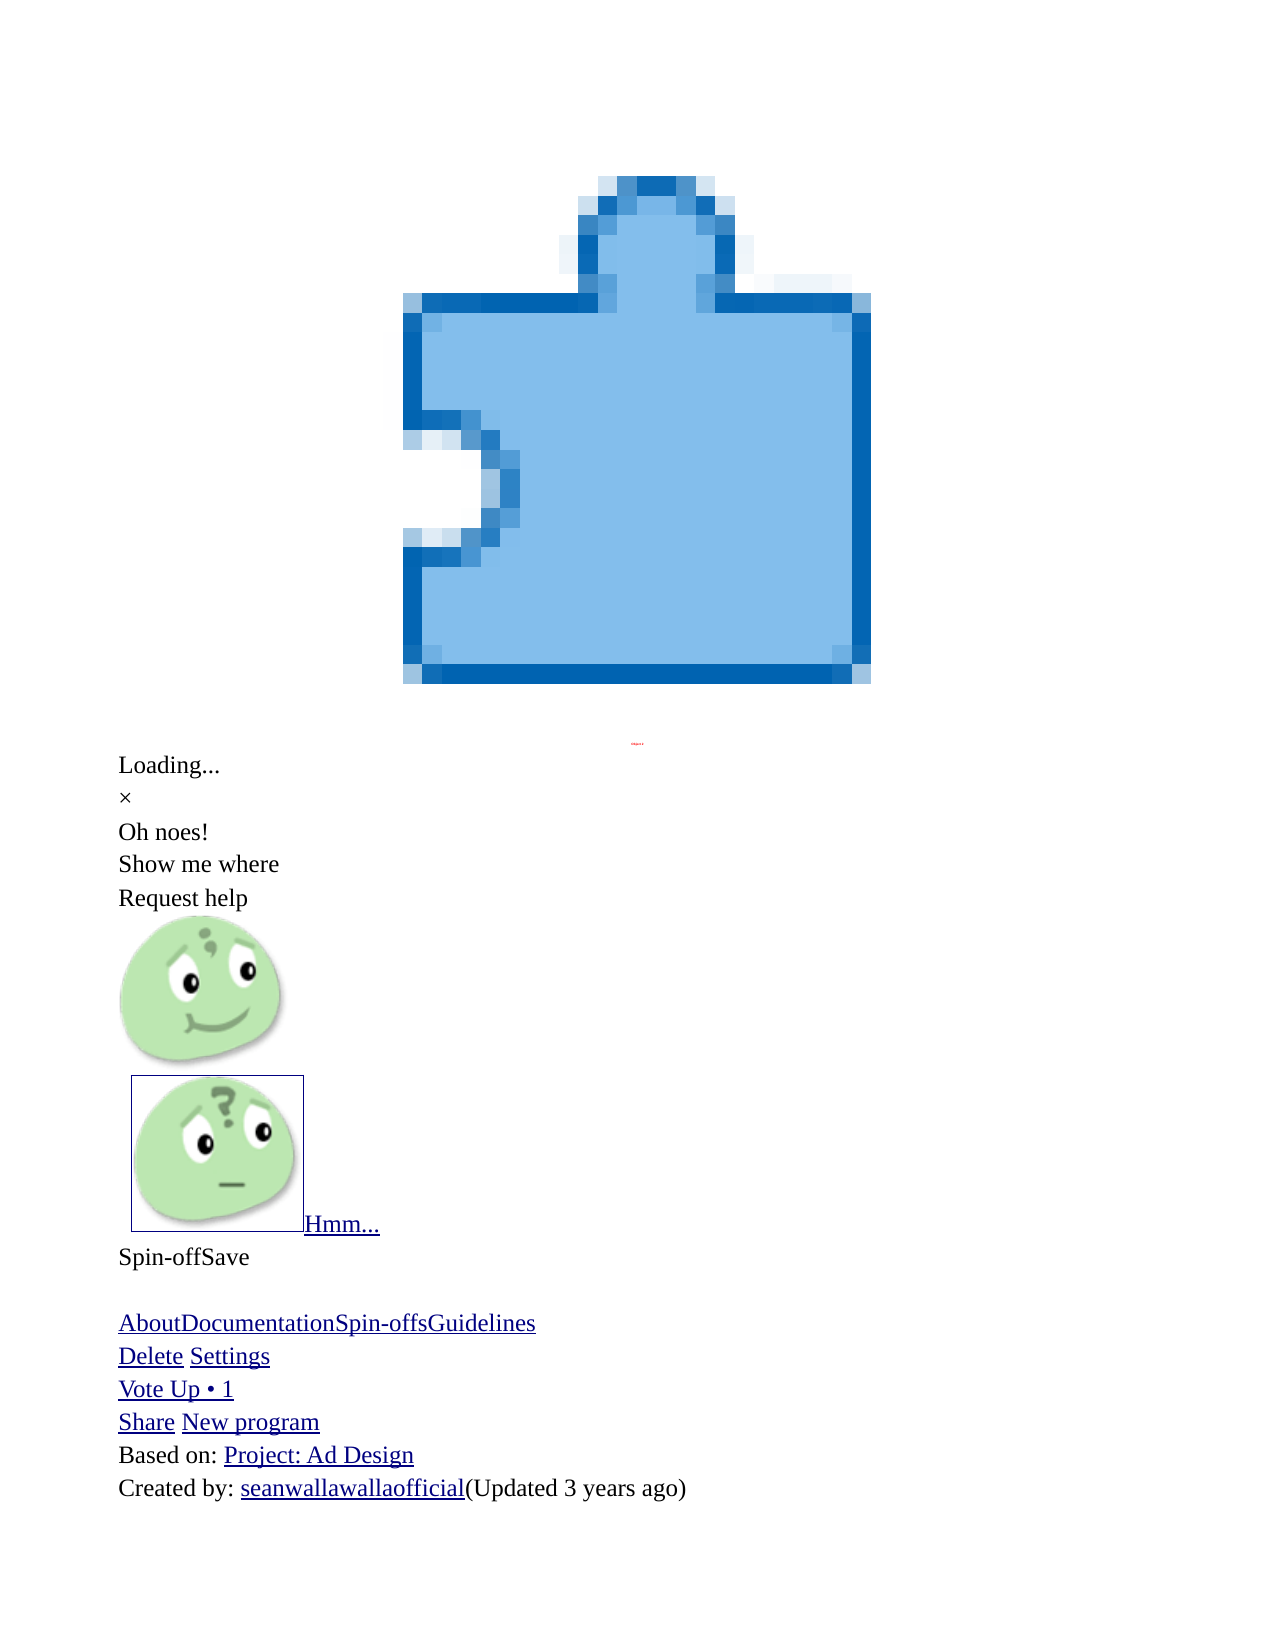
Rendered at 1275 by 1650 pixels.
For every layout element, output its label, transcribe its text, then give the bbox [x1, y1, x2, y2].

text Delete Settings [118, 1341, 1157, 1370]
text Based on: Project: Ad Design [118, 1440, 1157, 1469]
text Show me where [118, 849, 1157, 878]
text Hmm... [131, 1074, 1157, 1238]
text AboutDocumentationSpin-offsGuidelines [118, 1308, 1157, 1337]
text × [118, 783, 1157, 812]
text Created by: seanwallawallaofficial(Updated 3 years ago) [118, 1473, 1157, 1502]
text Loading... [118, 751, 1157, 779]
text Spin-offSave [118, 1242, 1157, 1271]
text Oh noes! [118, 817, 1157, 845]
text Request help [118, 883, 1157, 911]
picture [118, 915, 289, 1071]
text Vote Up • 1 [118, 1374, 1157, 1403]
picture [132, 1076, 303, 1231]
text Share New program [118, 1407, 1157, 1436]
